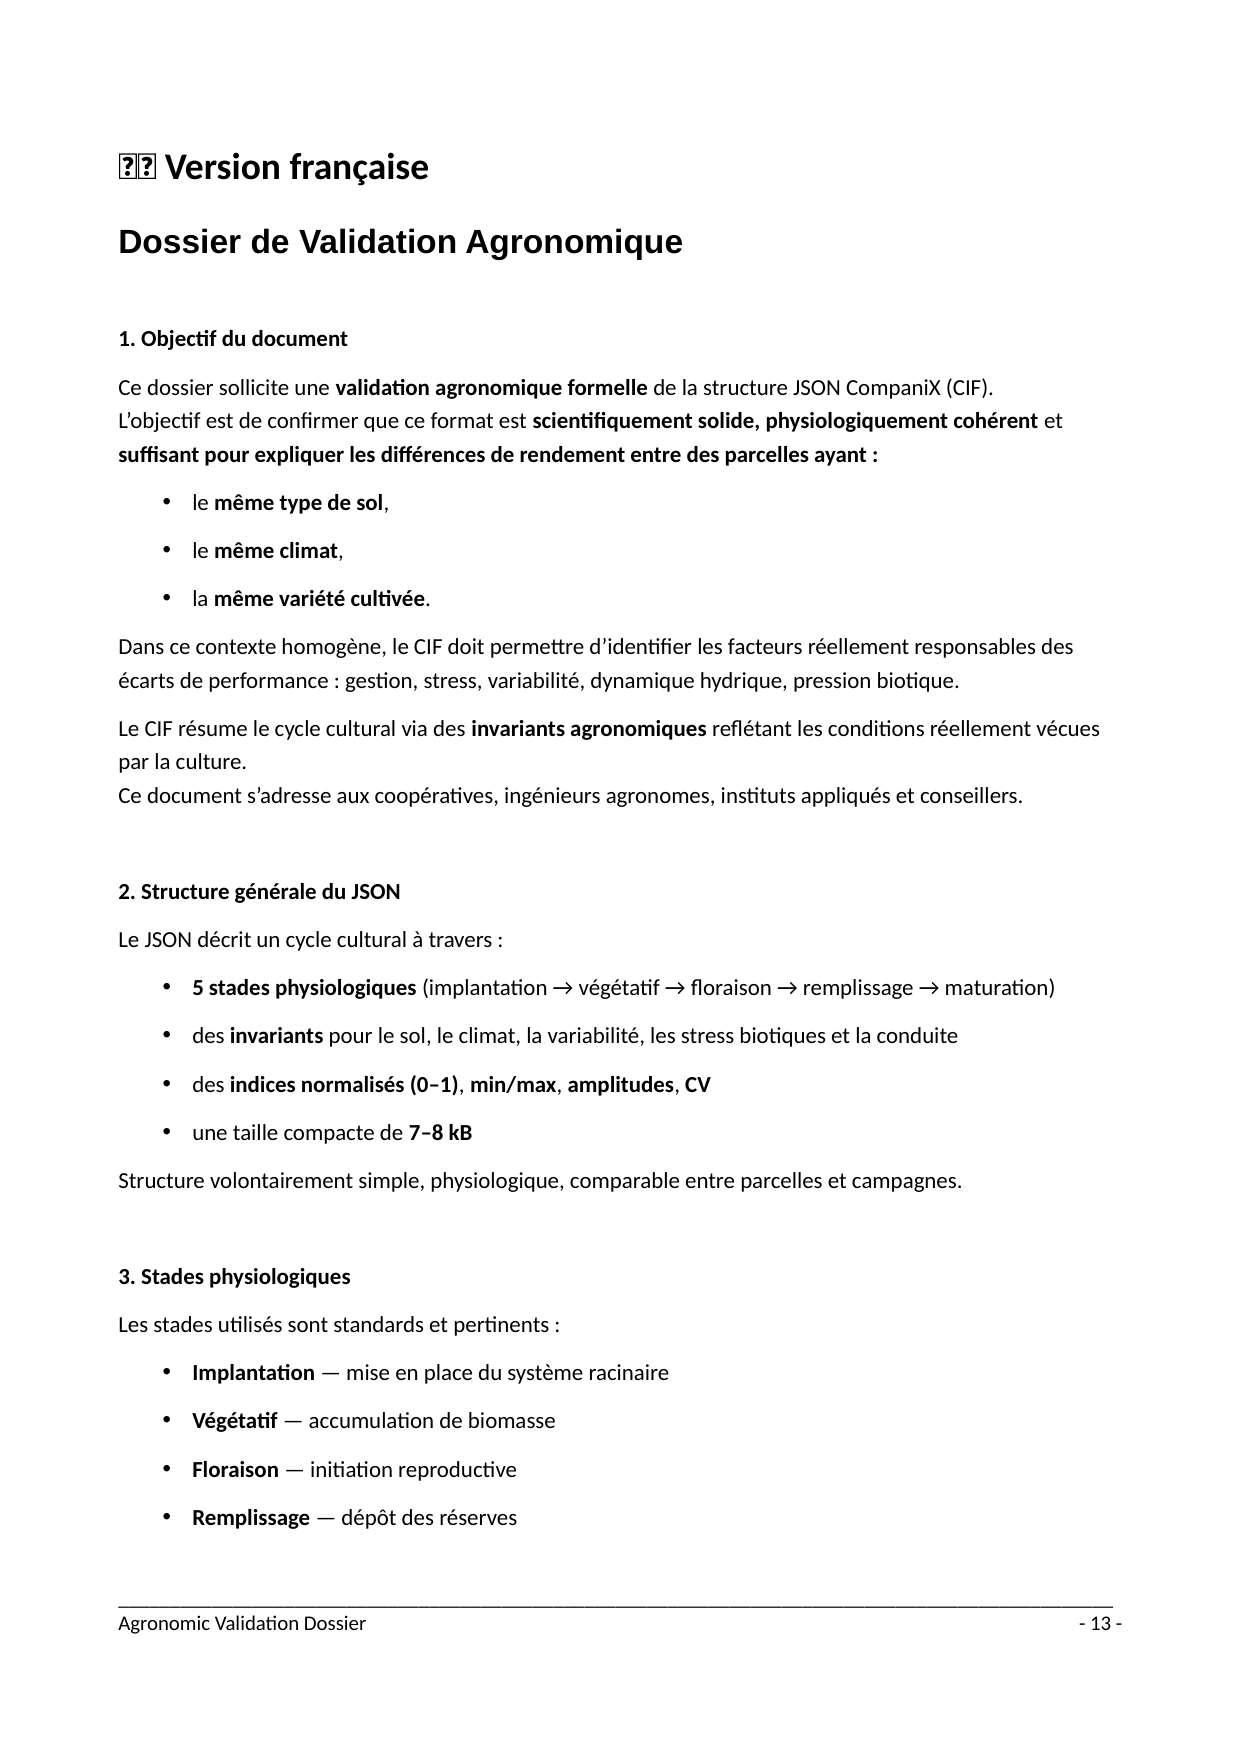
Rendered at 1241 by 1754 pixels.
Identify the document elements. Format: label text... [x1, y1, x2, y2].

list une taille compacte de 7–8 kB [162, 1118, 1122, 1146]
text 3. Stades physiologiques [118, 1262, 1122, 1290]
text Le CIF résume le cycle cultural via des invariants agronomiques reflétant les conditions réellement vécues par la culture. Ce document s’adresse aux coopératives, ingénieurs agronomes, instituts appliqués et conseillers. [118, 714, 1122, 809]
text 1. Objectif du document [118, 324, 1122, 353]
text Ce dossier sollicite une validation agronomique formelle de la structure JSON CompaniX (CIF). L’objectif est de confirmer que ce format est scientifiquement solide, physiologiquement cohérent et suffisant pour expliquer les différences de rendement entre des parcelles ayant : [118, 373, 1122, 468]
text Structure volontairement simple, physiologique, comparable entre parcelles et campagnes. [118, 1166, 1122, 1194]
subtitle Dossier de Validation Agronomique [118, 222, 1122, 261]
list la même variété cultivée. [162, 584, 1122, 612]
list Végétatif — accumulation de biomasse [162, 1407, 1122, 1435]
list des invariants pour le sol, le climat, la variabilité, les stress biotiques et la conduite [162, 1022, 1122, 1050]
list Floraison — initiation reproductive [162, 1455, 1122, 1483]
list le même climat, [162, 536, 1122, 564]
list Implantation — mise en place du système racinaire [162, 1358, 1122, 1387]
text Les stades utilisés sont standards et pertinents : [118, 1310, 1122, 1338]
list Remplissage — dépôt des réserves [162, 1503, 1122, 1531]
text 2. Structure générale du JSON [118, 877, 1122, 905]
text Le JSON décrit un cycle cultural à travers : [118, 925, 1122, 953]
list le même type de sol, [162, 488, 1122, 516]
subtitle 🇫🇷 Version française [118, 143, 1122, 189]
list 5 stades physiologiques (implantation → végétatif → floraison → remplissage → maturation) [162, 973, 1122, 1002]
list des indices normalisés (0–1), min/max, amplitudes, CV [162, 1070, 1122, 1098]
text Dans ce contexte homogène, le CIF doit permettre d’identifier les facteurs réellement responsables des écarts de performance : gestion, stress, variabilité, dynamique hydrique, pression biotique. [118, 632, 1122, 694]
